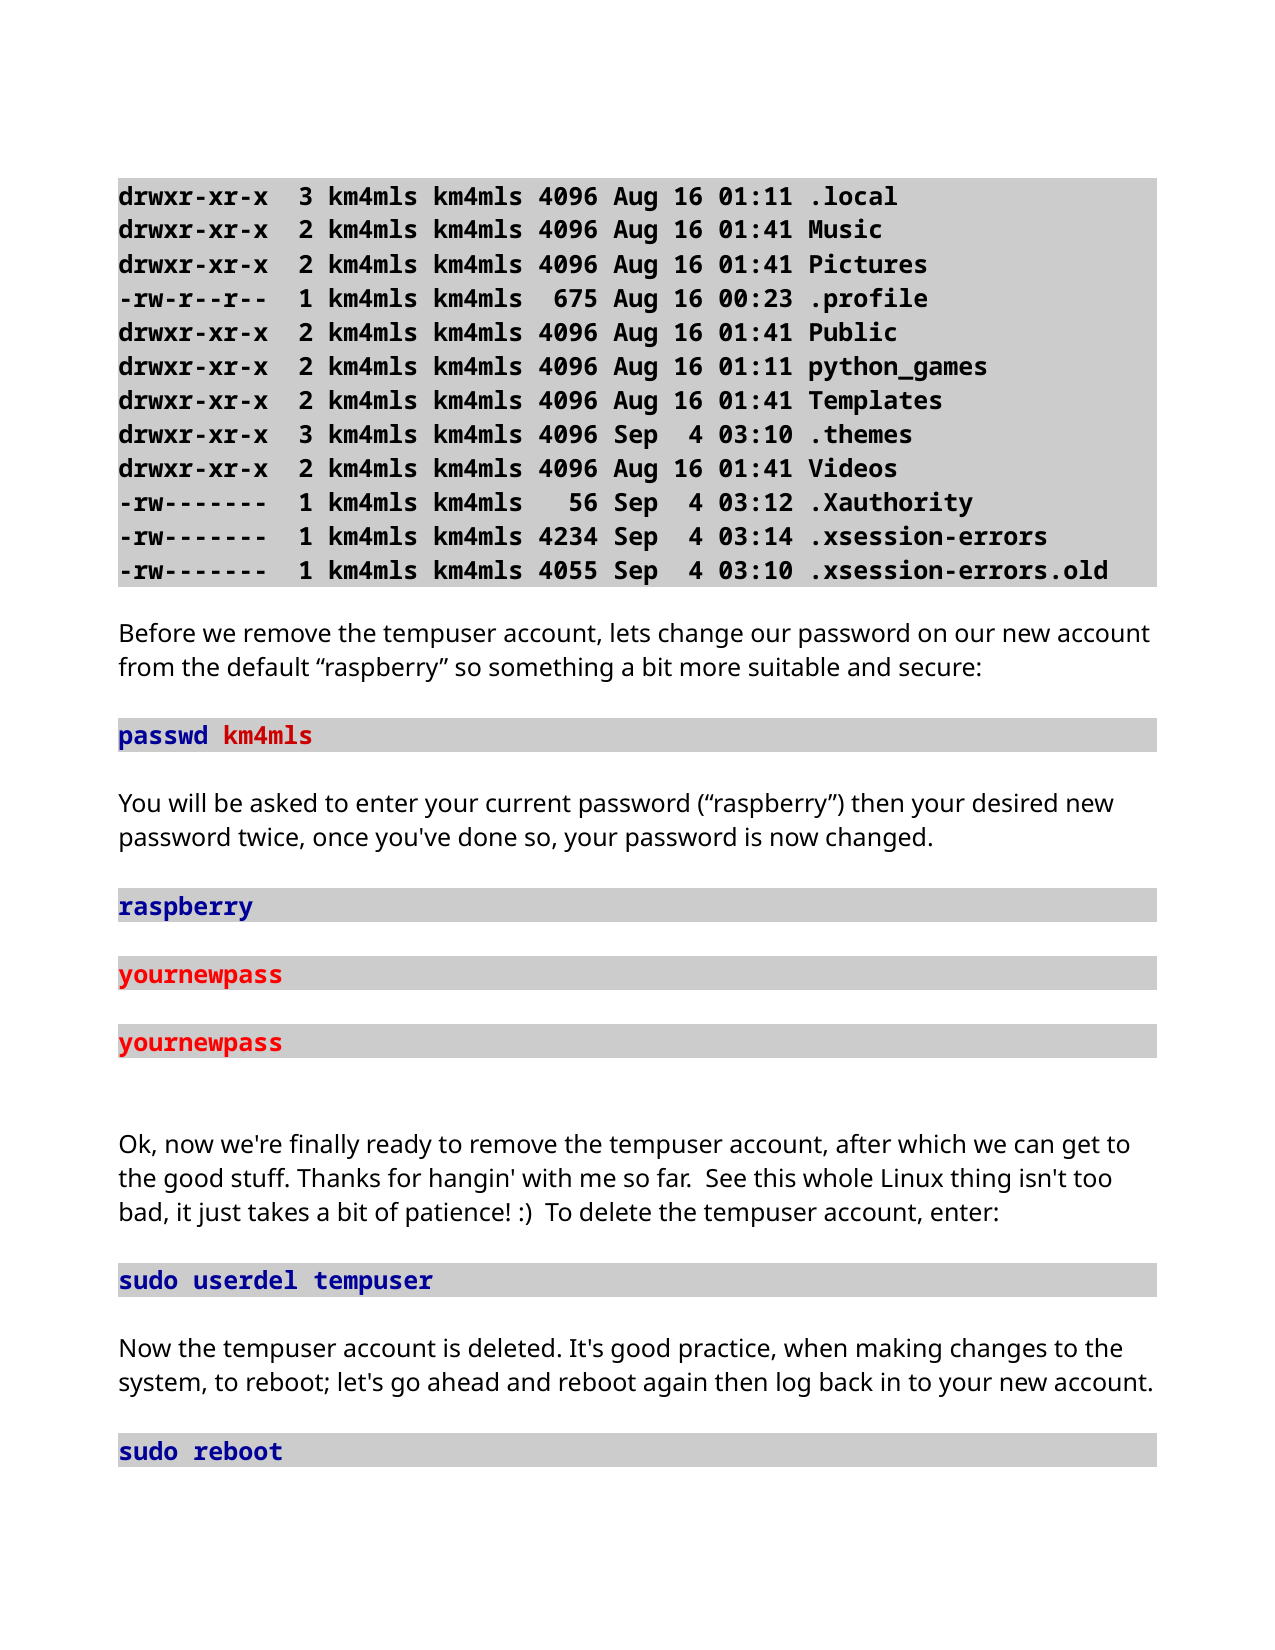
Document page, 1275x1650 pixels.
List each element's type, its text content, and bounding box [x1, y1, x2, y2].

text raspberry [118, 888, 1157, 922]
text drwxr-xr-x 3 km4mls km4mls 4096 Sep 4 03:10 .themes [118, 417, 1157, 451]
text -rw------- 1 km4mls km4mls 4234 Sep 4 03:14 .xsession-errors [118, 519, 1157, 553]
text Now the tempuser account is deleted. It's good practice, when making changes to the system, to reboot; let's go ahead and reboot again then log back in to your new account. [118, 1331, 1157, 1399]
text drwxr-xr-x 2 km4mls km4mls 4096 Aug 16 01:41 Pictures [118, 246, 1157, 280]
text drwxr-xr-x 2 km4mls km4mls 4096 Aug 16 01:41 Videos [118, 451, 1157, 485]
text sudo userdel tempuser [118, 1263, 1157, 1297]
text drwxr-xr-x 2 km4mls km4mls 4096 Aug 16 01:41 Music [118, 212, 1157, 246]
text drwxr-xr-x 2 km4mls km4mls 4096 Aug 16 01:11 python_games [118, 348, 1157, 382]
text passwd km4mls [118, 718, 1157, 752]
text sudo reboot [118, 1433, 1157, 1467]
text yournewpass [118, 956, 1157, 990]
text Before we remove the tempuser account, lets change our password on our new account from the default “raspberry” so something a bit more suitable and secure: [118, 616, 1157, 684]
text -rw-r--r-- 1 km4mls km4mls 675 Aug 16 00:23 .profile [118, 280, 1157, 314]
text drwxr-xr-x 2 km4mls km4mls 4096 Aug 16 01:41 Templates [118, 382, 1157, 417]
text Ok, now we're finally ready to remove the tempuser account, after which we can get to the good stuff. Thanks for hangin' with me so far. See this whole Linux thing isn't too bad, it just takes a bit of patience! :) To delete the tempuser account, enter: [118, 1127, 1157, 1229]
text drwxr-xr-x 3 km4mls km4mls 4096 Aug 16 01:11 .local [118, 178, 1157, 212]
text -rw------- 1 km4mls km4mls 4055 Sep 4 03:10 .xsession-errors.old [118, 553, 1157, 587]
text You will be asked to enter your current password (“raspberry”) then your desired new password twice, once you've done so, your password is now changed. [118, 786, 1157, 854]
text drwxr-xr-x 2 km4mls km4mls 4096 Aug 16 01:41 Public [118, 314, 1157, 348]
text yournewpass [118, 1024, 1157, 1058]
text -rw------- 1 km4mls km4mls 56 Sep 4 03:12 .Xauthority [118, 485, 1157, 519]
